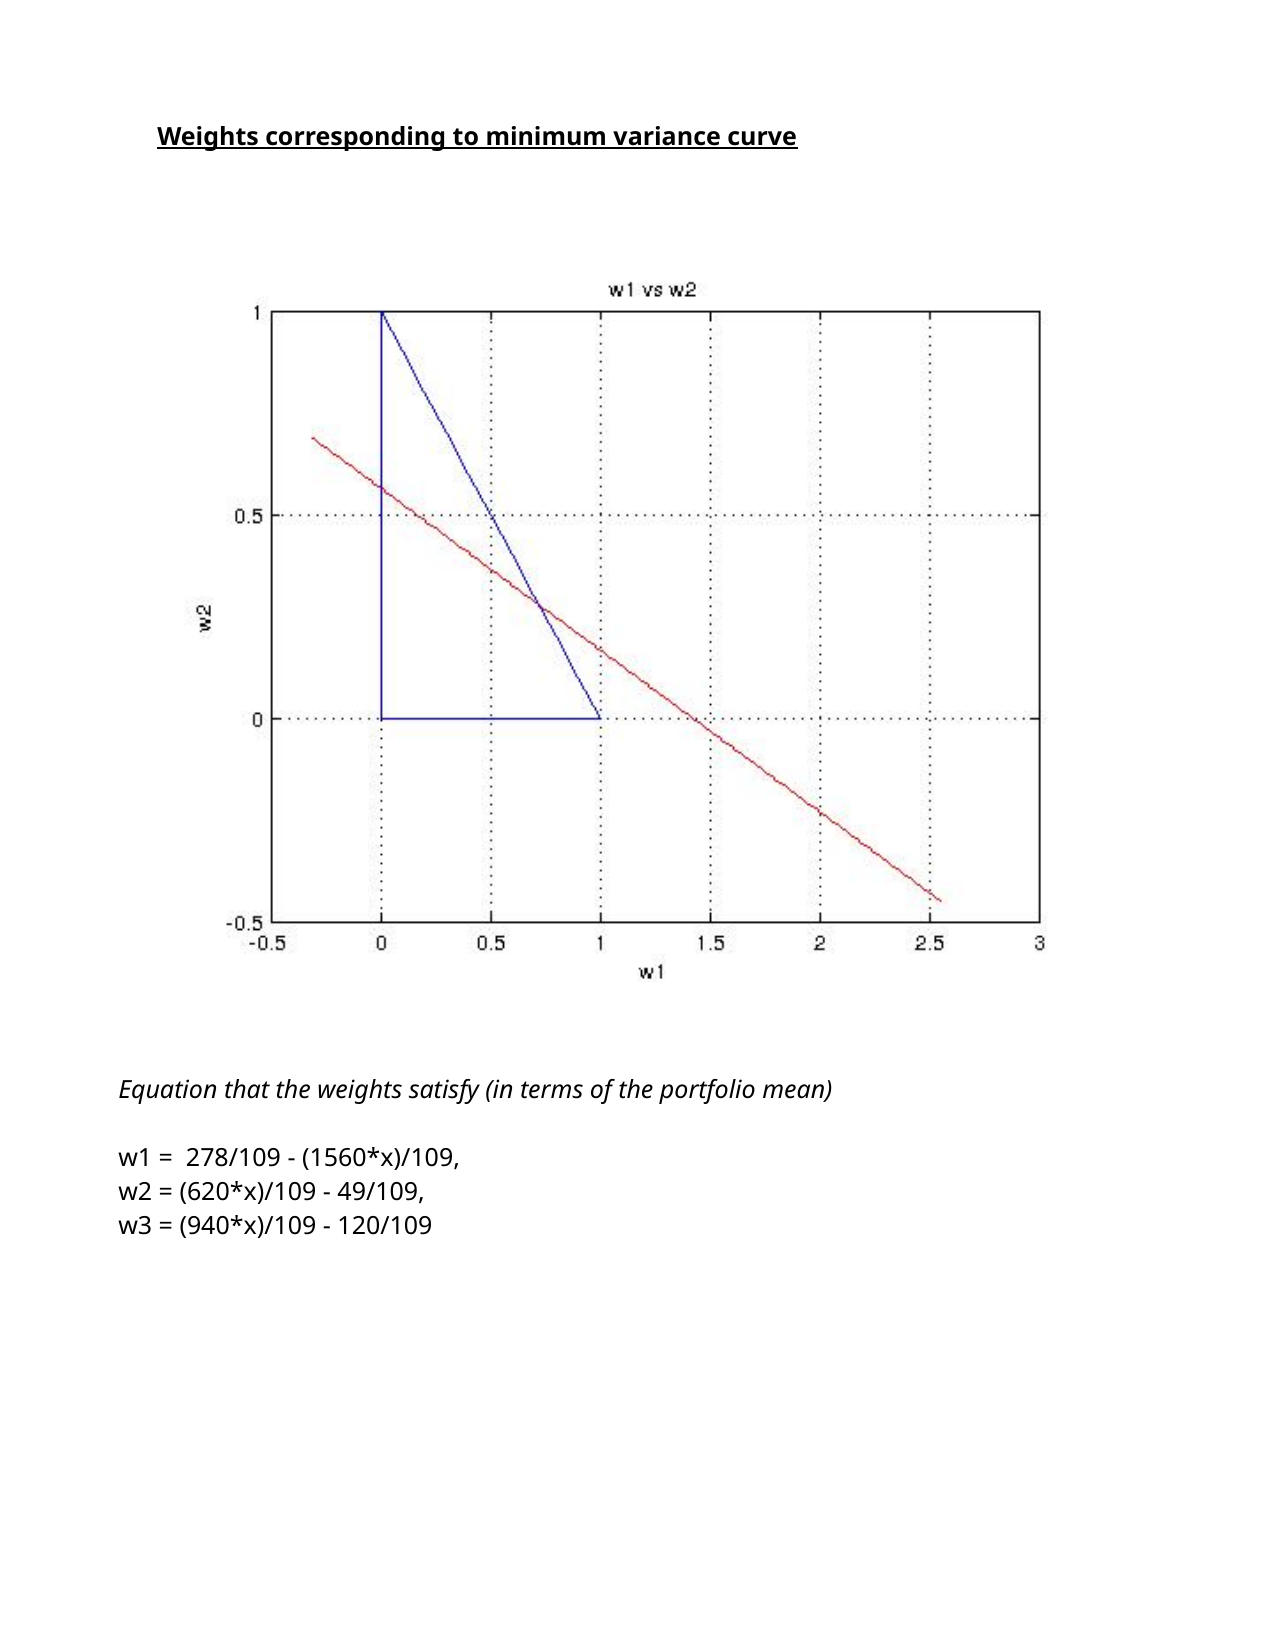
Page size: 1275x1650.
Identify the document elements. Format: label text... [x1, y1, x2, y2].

text w1 = 278/109 - (1560*x)/109, [118, 1140, 1157, 1174]
text Equation that the weights satisfy (in terms of the portfolio mean) [118, 1072, 1157, 1106]
picture [142, 254, 1133, 1004]
text Weights corresponding to minimum variance curve [118, 118, 1157, 152]
text w3 = (940*x)/109 - 120/109 [118, 1208, 1157, 1242]
text w2 = (620*x)/109 - 49/109, [118, 1174, 1157, 1208]
